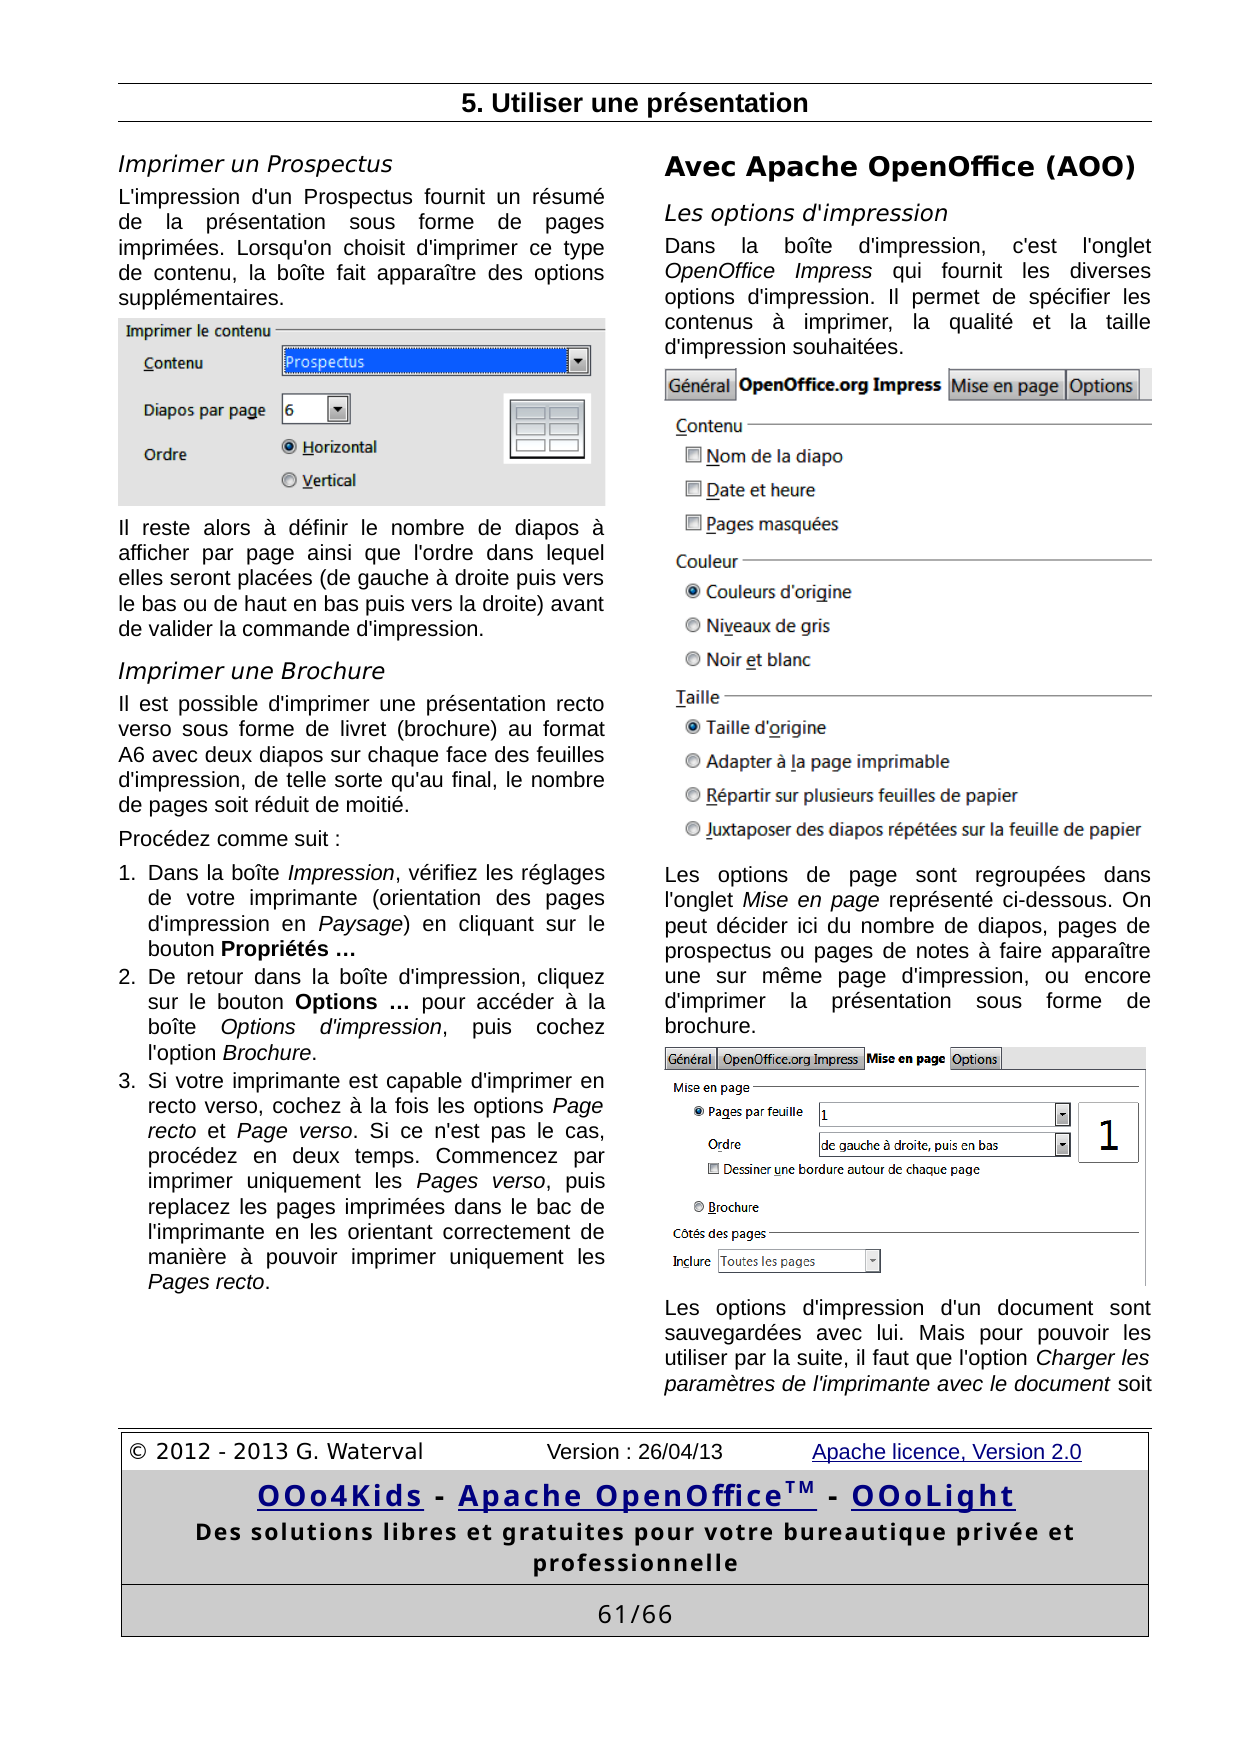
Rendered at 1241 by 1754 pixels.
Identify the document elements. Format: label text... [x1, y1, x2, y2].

text Il reste alors à définir le nombre de diapos à afficher par page ainsi que l'ordre dans lequel elles seront placées (de gauche à droite puis vers le bas ou de haut en bas puis vers la droite) avant de valider la commande d'impression. [118, 515, 605, 641]
text Dans la boîte d'impression, c'est l'onglet OpenOffice Impress qui fournit les diverses options d'impression. Il permet de spécifier les contenus à imprimer, la qualité et la taille d'impression souhaitées. [664, 233, 1152, 359]
list Dans la boîte Impression, vérifiez les réglages de votre imprimante (orientation des pages d'impression en Paysage) en cliquant sur le bouton Propriétés … [118, 860, 605, 961]
subtitle Avec Apache OpenOffice (AOO) [664, 151, 1152, 183]
text Procédez comme suit : [118, 826, 605, 851]
text L'impression d'un Prospectus fournit un résumé de la présentation sous forme de pages imprimées. Lorsqu'on choisit d'imprimer ce type de contenu, la boîte fait apparaître des options supplémentaires. [118, 184, 605, 310]
list De retour dans la boîte d'impression, cliquez sur le bouton Options … pour accéder à la boîte Options d'impression, puis cochez l'option Brochure. [118, 964, 605, 1065]
text Il est possible d'imprimer une présentation recto verso sous forme de livret (brochure) au format A6 avec deux diapos sur chaque face des feuilles d'impression, de telle sorte qu'au final, le nombre de pages soit réduit de moitié. [118, 691, 605, 817]
list Si votre imprimante est capable d'imprimer en recto verso, cochez à la fois les options Page recto et Page verso. Si ce n'est pas le cas, procédez en deux temps. Commencez par imprimer uniquement les Pages verso, puis replacez les pages imprimées dans le bac de l'imprimante en les orientant correctement de manière à pouvoir imprimer uniquement les Pages recto. [118, 1068, 605, 1294]
subtitle Les options d'impression [664, 201, 1152, 227]
text Les options d'impression d'un document sont sauvegardées avec lui. Mais pour pouvoir les utiliser par la suite, il faut que l'option Charger les paramètres de l'imprimante avec le document soit [664, 1295, 1152, 1396]
text Les options de page sont regroupées dans l'onglet Mise en page représenté ci-dessous. On peut décider ici du nombre de diapos, pages de prospectus ou pages de notes à faire apparaître une sur même page d'impression, ou encore d'imprimer la présentation sous forme de brochure. [664, 862, 1152, 1038]
subtitle Imprimer un Prospectus [118, 151, 605, 178]
subtitle Imprimer une Brochure [118, 658, 605, 685]
